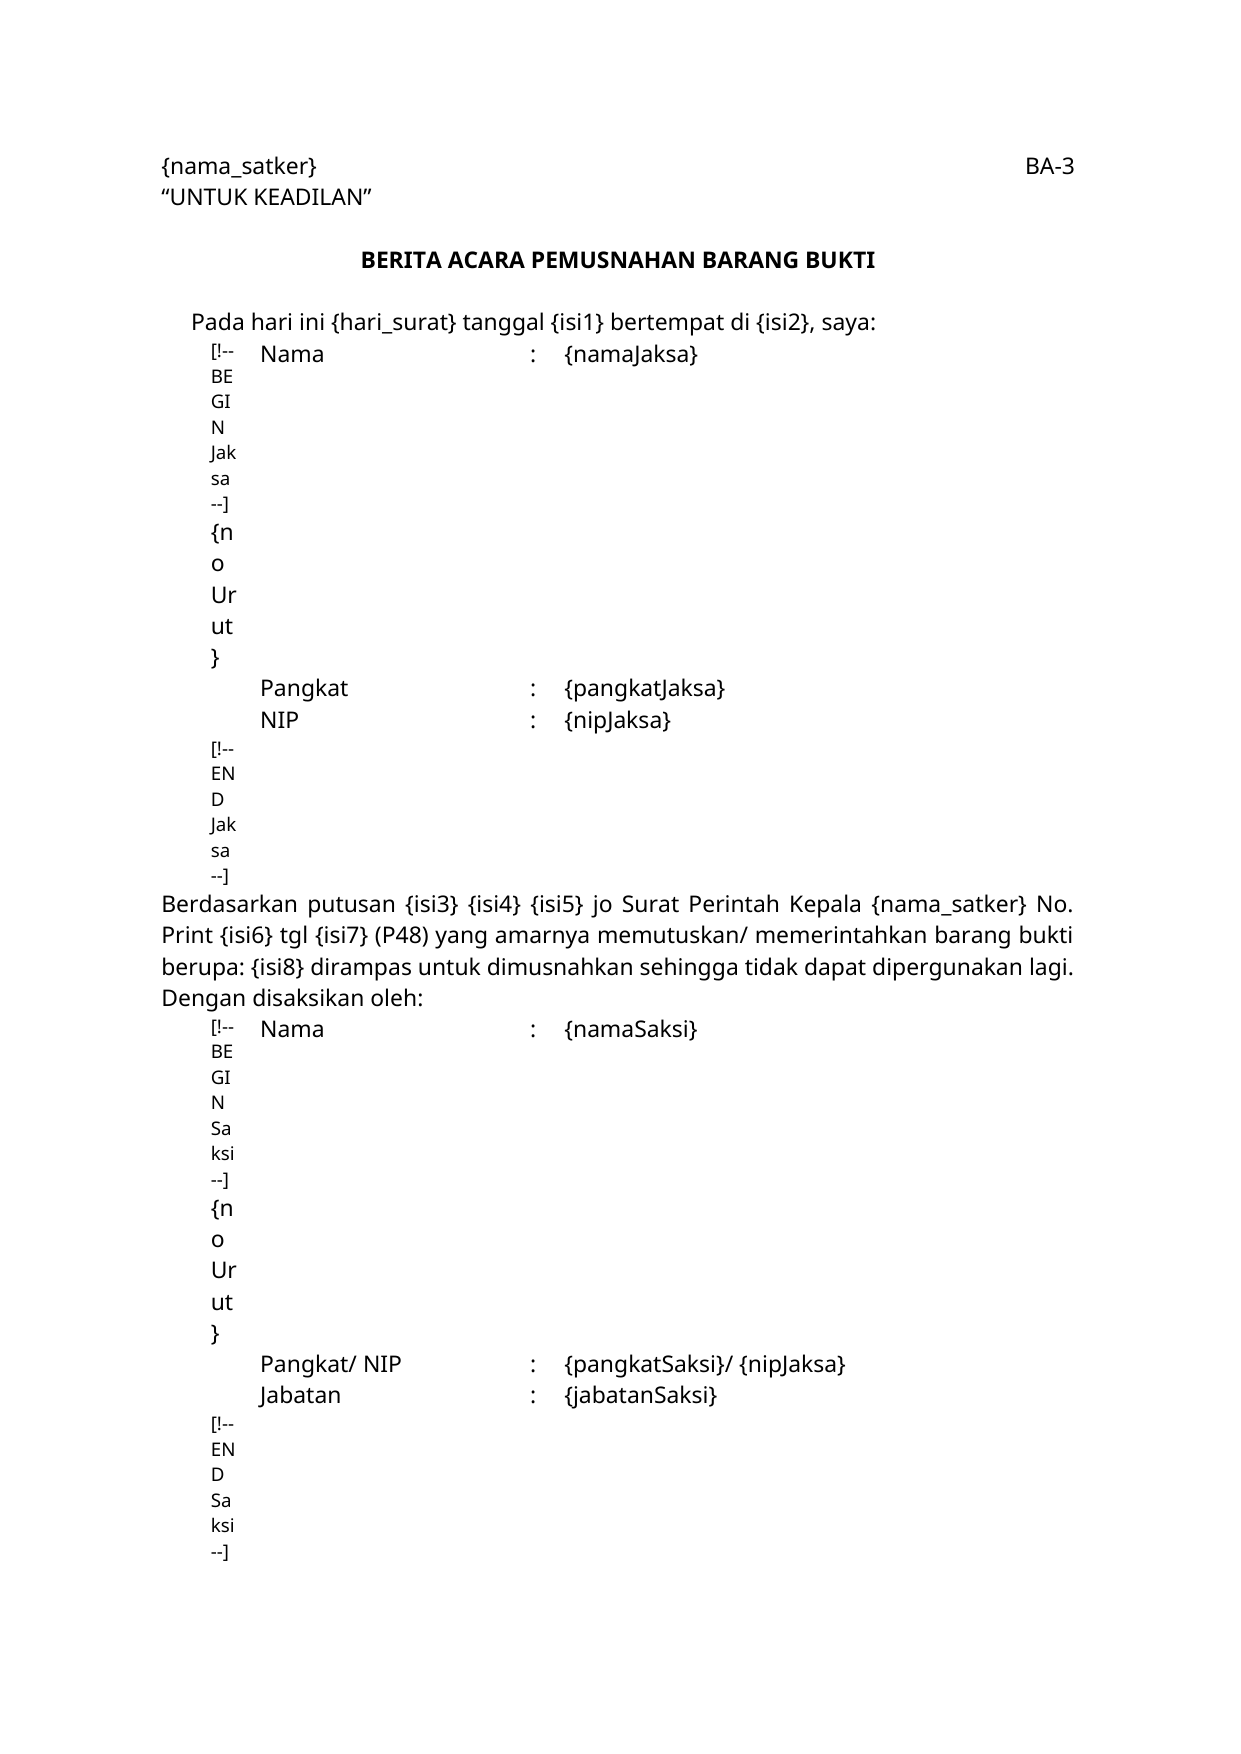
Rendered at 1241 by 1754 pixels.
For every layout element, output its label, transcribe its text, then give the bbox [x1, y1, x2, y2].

table_cell [519, 1410, 553, 1563]
table_cell [150, 1013, 199, 1348]
table_cell [!-- BEGIN Saksi--]{noUrut} [199, 1013, 249, 1348]
table_cell [199, 1348, 249, 1379]
table_cell [199, 673, 249, 704]
table_cell NIP [249, 704, 518, 735]
table_cell [150, 1348, 199, 1379]
table_cell [150, 338, 199, 735]
table_cell : [519, 1013, 553, 1348]
table_header BA-3 [553, 150, 1086, 212]
table_cell [553, 1410, 1086, 1563]
table_cell BERITA ACARA PEMUSNAHAN BARANG BUKTI [150, 213, 1086, 306]
table_cell : [519, 673, 553, 704]
table_cell {jabatanSaksi} [553, 1379, 1086, 1410]
table_cell {pangkatSaksi}/ {nipJaksa} [553, 1348, 1086, 1379]
table_cell [150, 1564, 1086, 1592]
table_cell [150, 1379, 199, 1410]
table_cell {namaJaksa} [553, 338, 1086, 672]
table_cell : [519, 704, 553, 735]
table_header {nama_satker} “UNTUK KEADILAN” [150, 150, 553, 212]
table_cell [249, 1410, 518, 1563]
table_cell Berdasarkan putusan {isi3} {isi4} {isi5} jo Surat Perintah Kepala {nama_satker} No. Print {isi6} tgl {isi7} (P48) yang amarnya memutuskan/ memerintahkan barang bukti berupa: {isi8} dirampas untuk dimusnahkan sehingga tidak dapat dipergunakan lagi. Dengan disaksikan oleh: [150, 888, 1086, 1013]
table_cell {pangkatJaksa} [553, 673, 1086, 704]
table_cell : [519, 1379, 553, 1410]
table_cell Nama [249, 1013, 518, 1348]
table_cell [199, 1379, 249, 1410]
table_cell Pada hari ini {hari_surat} tanggal {isi1} bertempat di {isi2}, saya: [150, 306, 1086, 337]
table_cell Nama [249, 338, 518, 672]
table_cell {nipJaksa} [553, 704, 1086, 735]
table_cell Jabatan [249, 1379, 518, 1410]
table_cell [!-- END Jaksa --] [199, 735, 249, 888]
table_cell [150, 735, 199, 888]
table_cell Pangkat [249, 673, 518, 704]
table_cell [553, 735, 1086, 888]
table_cell [!-- END Saksi --] [199, 1410, 249, 1563]
table_cell [150, 1410, 199, 1563]
table_cell : [519, 1348, 553, 1379]
table_cell : [519, 338, 553, 672]
table_cell [249, 735, 518, 888]
table_cell {namaSaksi} [553, 1013, 1086, 1348]
table_cell [!-- BEGIN Jaksa --]{noUrut} [199, 338, 249, 672]
table_cell [199, 704, 249, 735]
table_cell [519, 735, 553, 888]
table_cell Pangkat/ NIP [249, 1348, 518, 1379]
